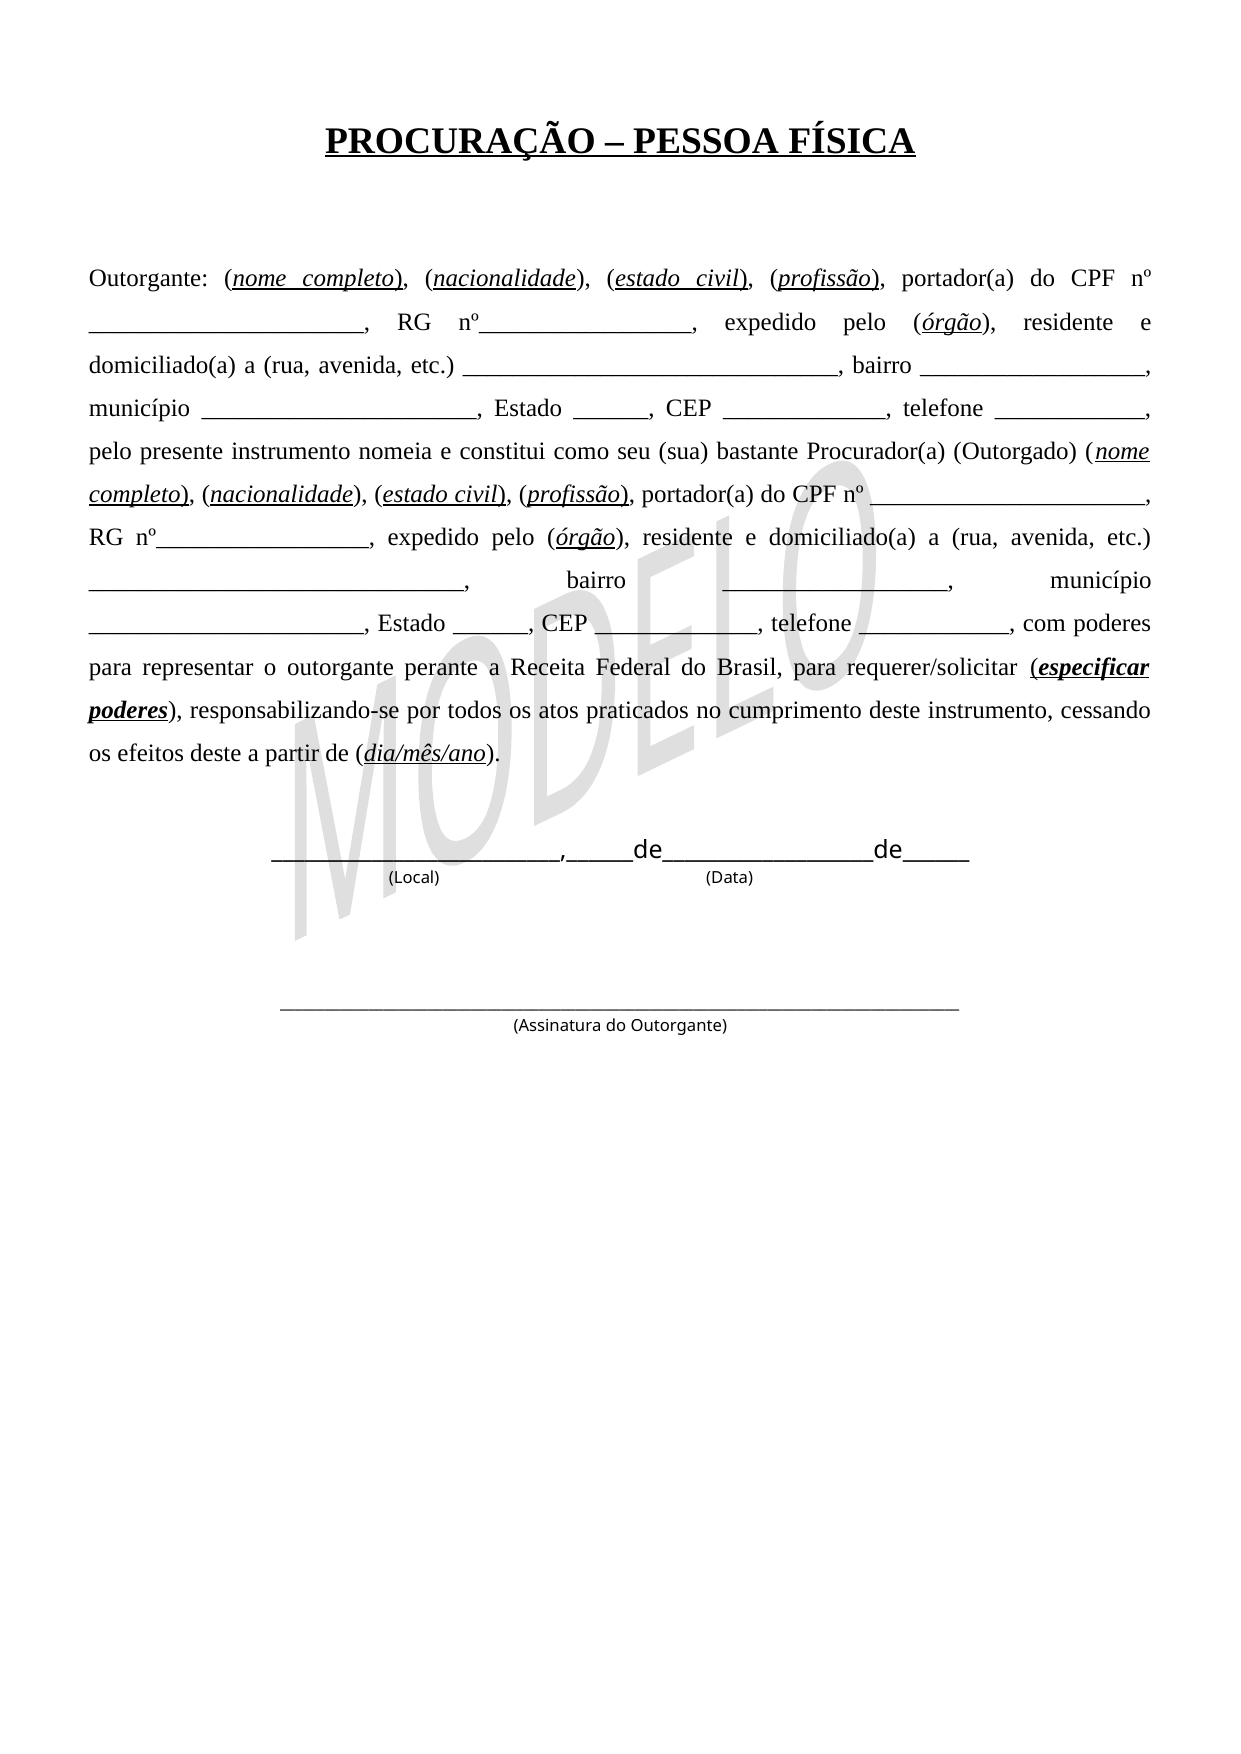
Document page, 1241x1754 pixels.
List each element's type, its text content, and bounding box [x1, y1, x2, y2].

text (Local) (Data) [355, 866, 383, 889]
text ____________________________________________________________________________________________ [89, 991, 1152, 1014]
text __________________________,______de___________________de______ [458, 832, 1152, 866]
text __________________________,______de___________________de______ [89, 832, 294, 866]
text Outorgante: (nome completo), (nacionalidade), (estado civil), (profissão), portador(a) do CPF nº ______________________, RG nº_________________, expedido pelo (órgão), residente e domiciliado(a) a (rua, avenida, etc.) ______________________________, bairro __________________, município ______________________, Estado ______, CEP _____________, telefone ____________, pelo presente instrumento nomeia e constitui como seu (sua) bastante Procurador(a) (Outorgado) (nome completo), (nacionalidade), (estado civil), (profissão), portador(a) do CPF nº ______________________, RG nº_________________, expedido pelo (órgão), residente e domiciliado(a) a (rua, avenida, etc.) ______________________________, bairro __________________, município ______________________, Estado ______, CEP _____________, telefone ____________, com poderes para representar o outorgante perante a Receita Federal do Brasil, para requerer/solicitar (especificar poderes), responsabilizando-se por todos os atos praticados no cumprimento deste instrumento, cessando os efeitos deste a partir de (dia/mês/ano). [89, 263, 1152, 767]
text (Assinatura do Outorgante) [89, 1014, 1152, 1036]
text (Local) (Data) [314, 866, 333, 889]
text (Local) (Data) [396, 866, 1152, 889]
text PROCURAÇÃO – PESSOA FÍSICA [89, 118, 1152, 161]
